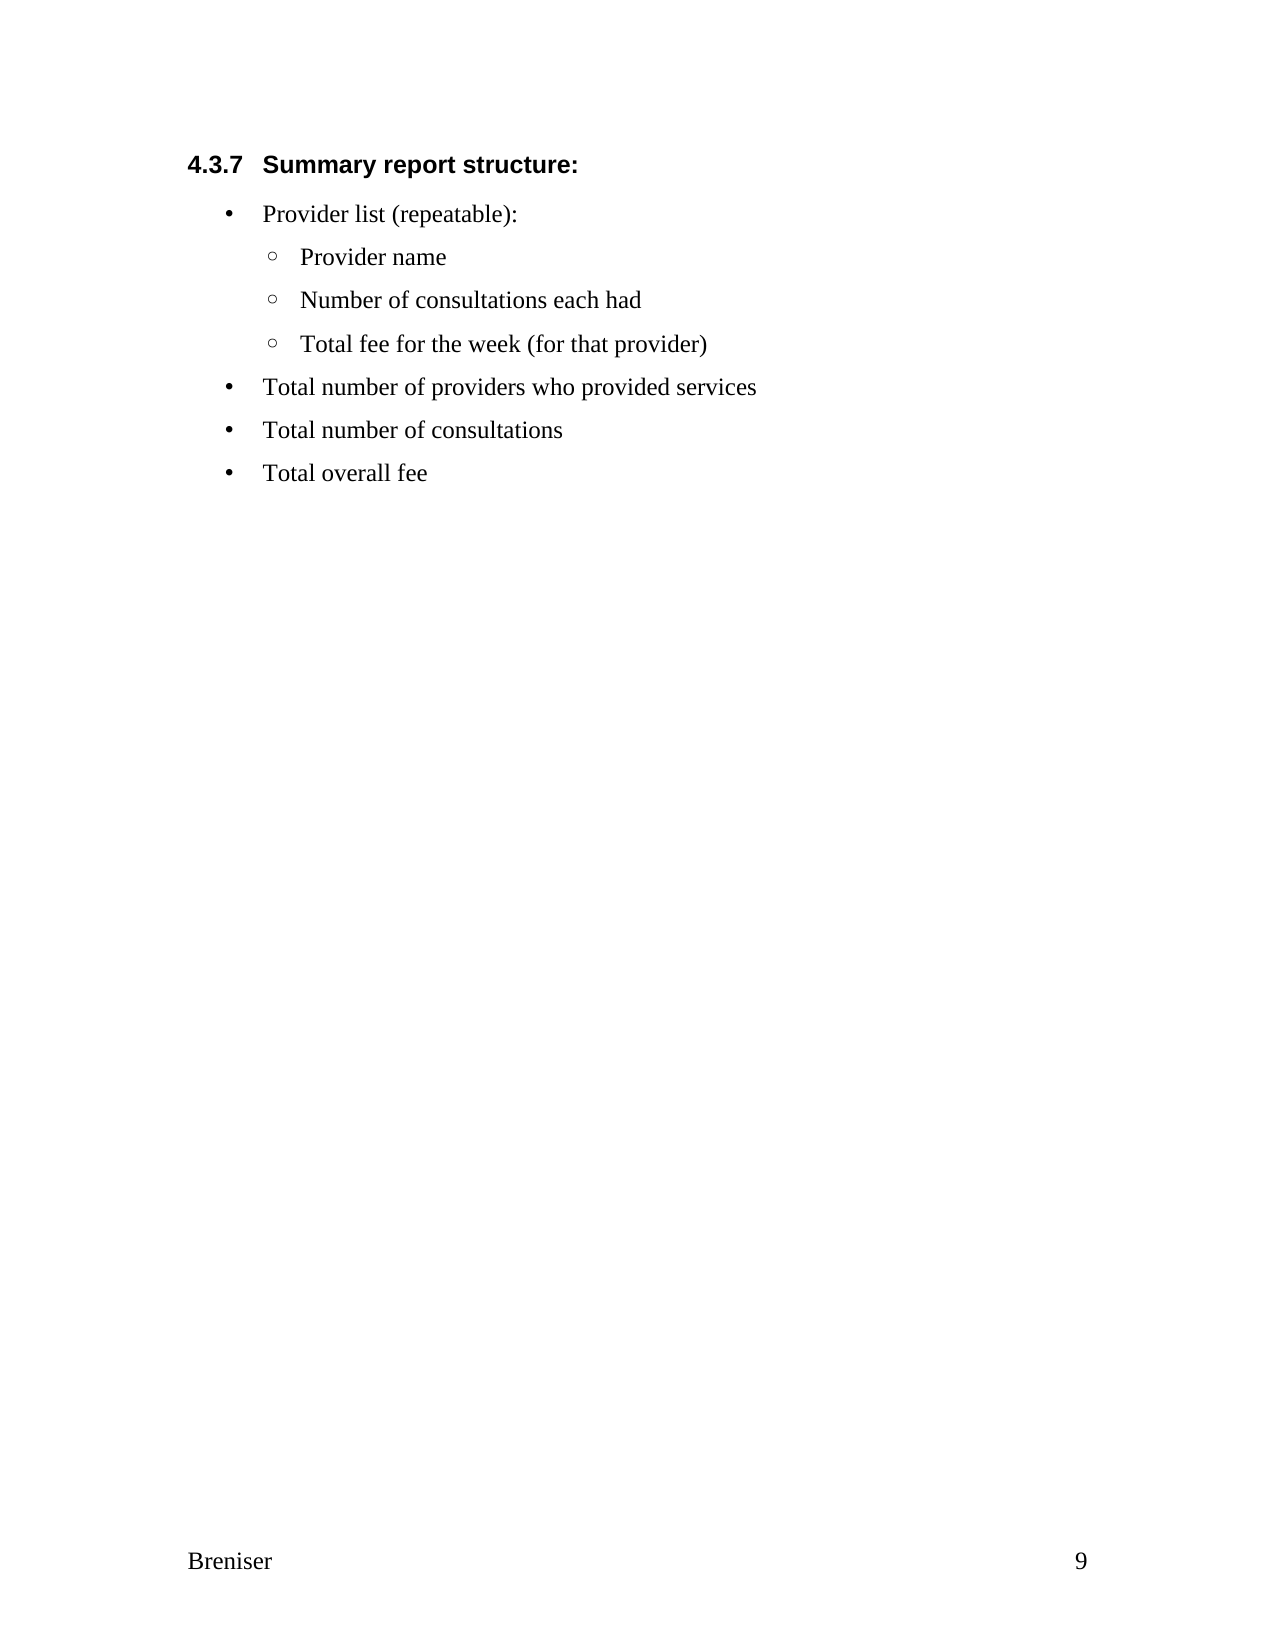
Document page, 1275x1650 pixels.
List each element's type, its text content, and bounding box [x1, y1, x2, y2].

list Provider list (repeatable): [225, 199, 1087, 228]
list Total overall fee [225, 458, 1087, 487]
list Total number of providers who provided services [225, 372, 1087, 401]
list Total number of consultations [225, 415, 1087, 444]
subtitle Summary report structure: [187, 150, 1087, 179]
list Total fee for the week (for that provider) [262, 329, 1087, 357]
list Provider name [262, 242, 1087, 271]
list Number of consultations each had [262, 286, 1087, 314]
